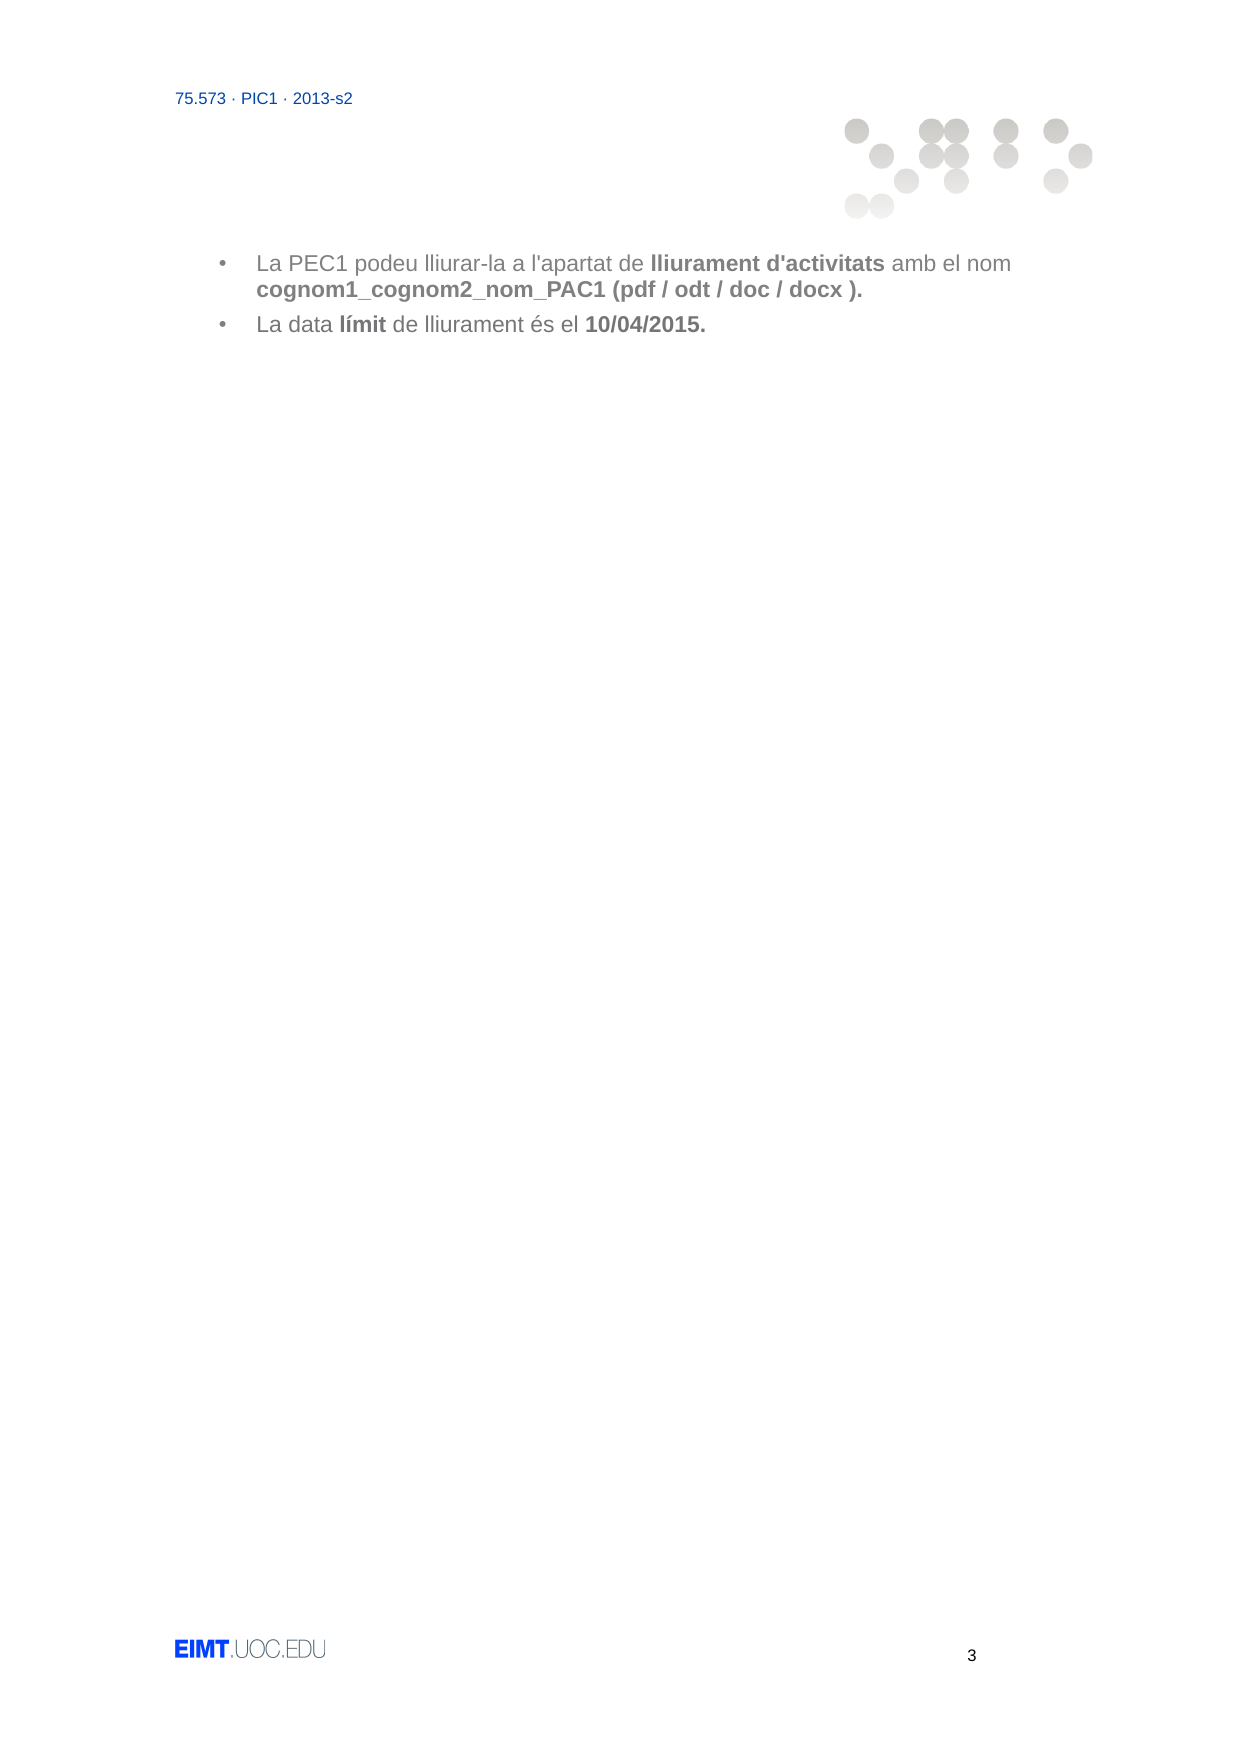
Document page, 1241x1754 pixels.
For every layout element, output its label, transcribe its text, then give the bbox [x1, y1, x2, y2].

list La data límit de lliurament és el 10/04/2015. [219, 311, 1092, 337]
picture [844, 107, 1093, 231]
list La PEC1 podeu lliurar-la a l'apartat de lliurament d'activitats amb el nom cognom1_cognom2_nom_PAC1 (pdf / odt / doc / docx ). [219, 249, 1092, 302]
picture [175, 1639, 325, 1658]
